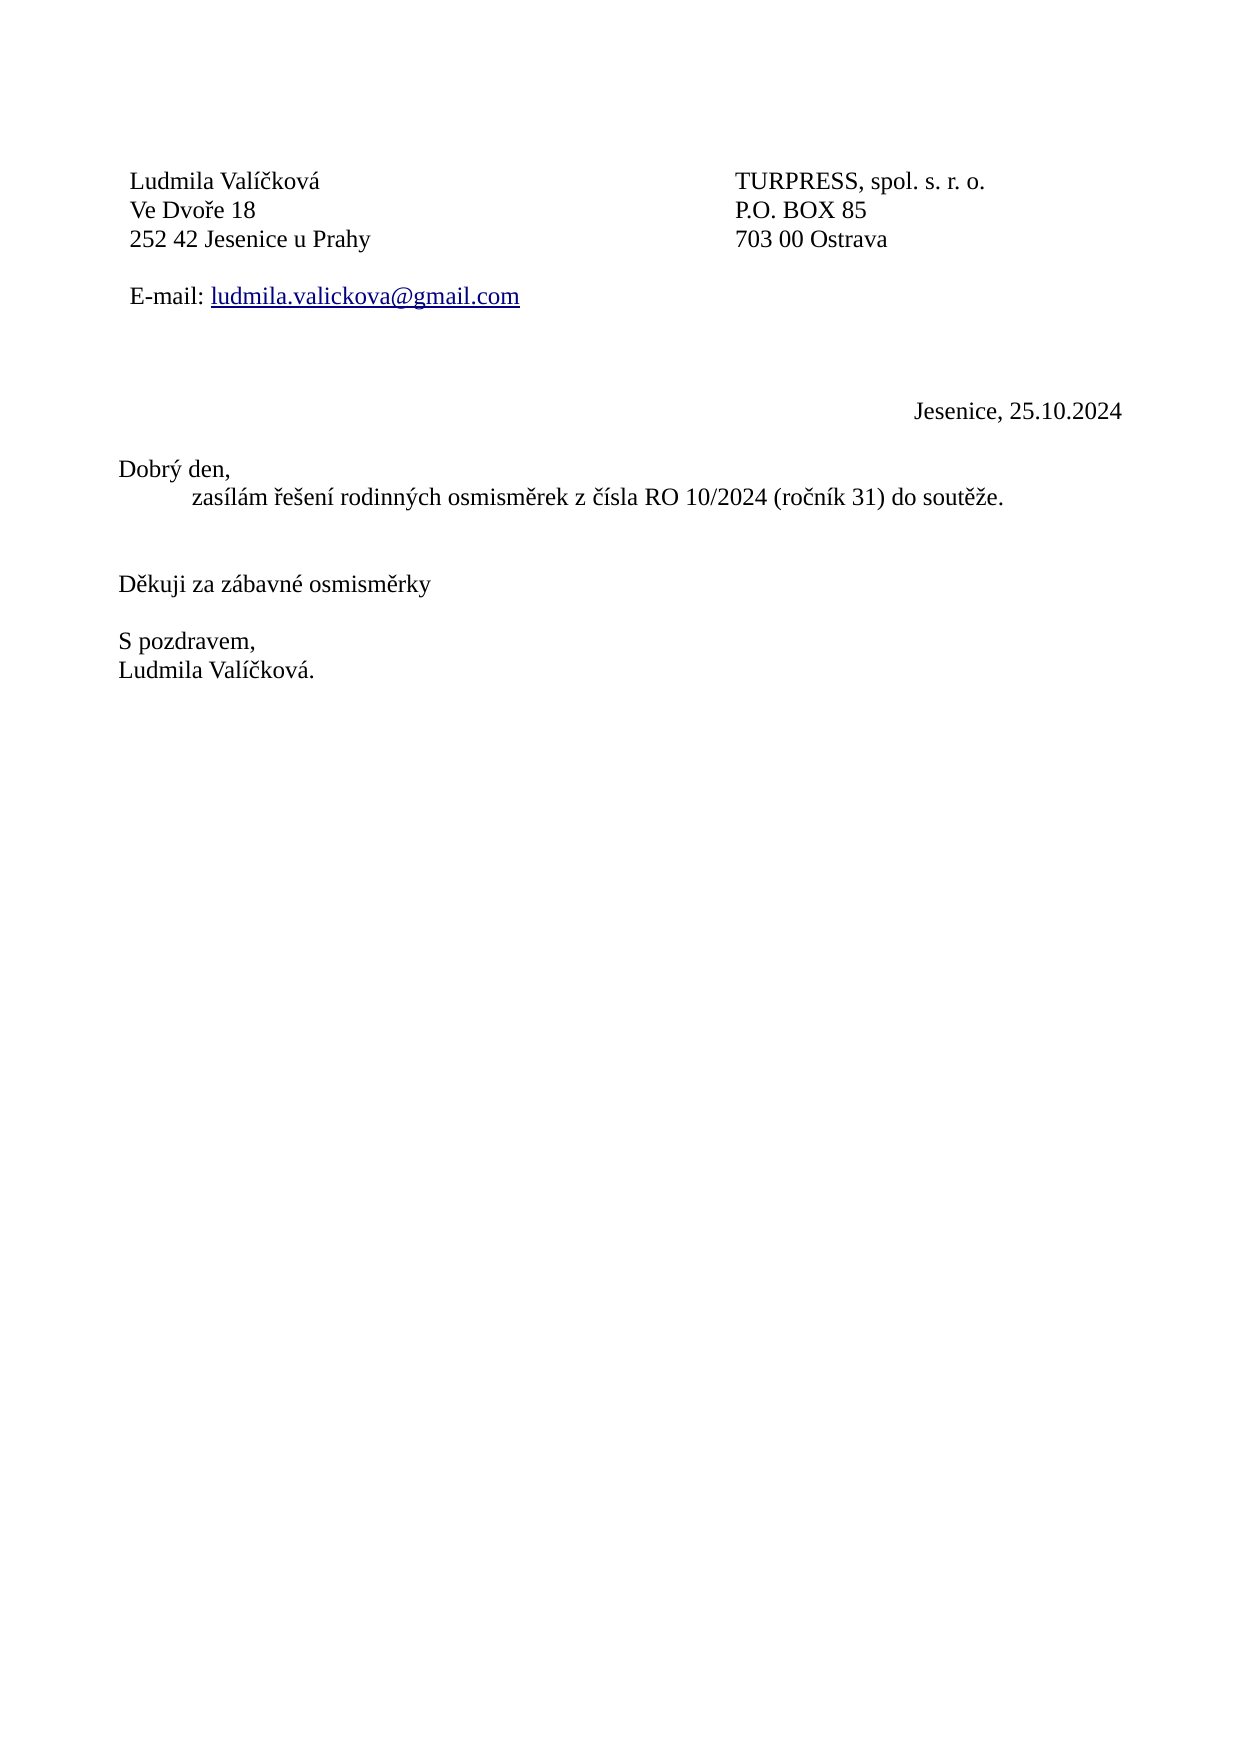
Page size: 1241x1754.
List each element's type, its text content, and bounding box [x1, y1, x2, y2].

table_header Ludmila Valíčková Ve Dvoře 18 252 42 Jesenice u Prahy E-mail: ludmila.valickova@gmail.com [118, 166, 561, 339]
table_header [561, 166, 723, 339]
text Děkuji za zábavné osmisměrky [118, 569, 1122, 597]
text Dobrý den, [118, 454, 1122, 482]
text zasílám řešení rodinných osmisměrek z čísla RO 10/2024 (ročník 31) do soutěže. [118, 482, 1122, 511]
text S pozdravem, [118, 626, 1122, 655]
table_header TURPRESS, spol. s. r. o. P.O. BOX 85 703 00 Ostrava [724, 166, 1016, 339]
text Jesenice, 25.10.2024 [118, 396, 1122, 425]
text Ludmila Valíčková. [118, 655, 1122, 684]
